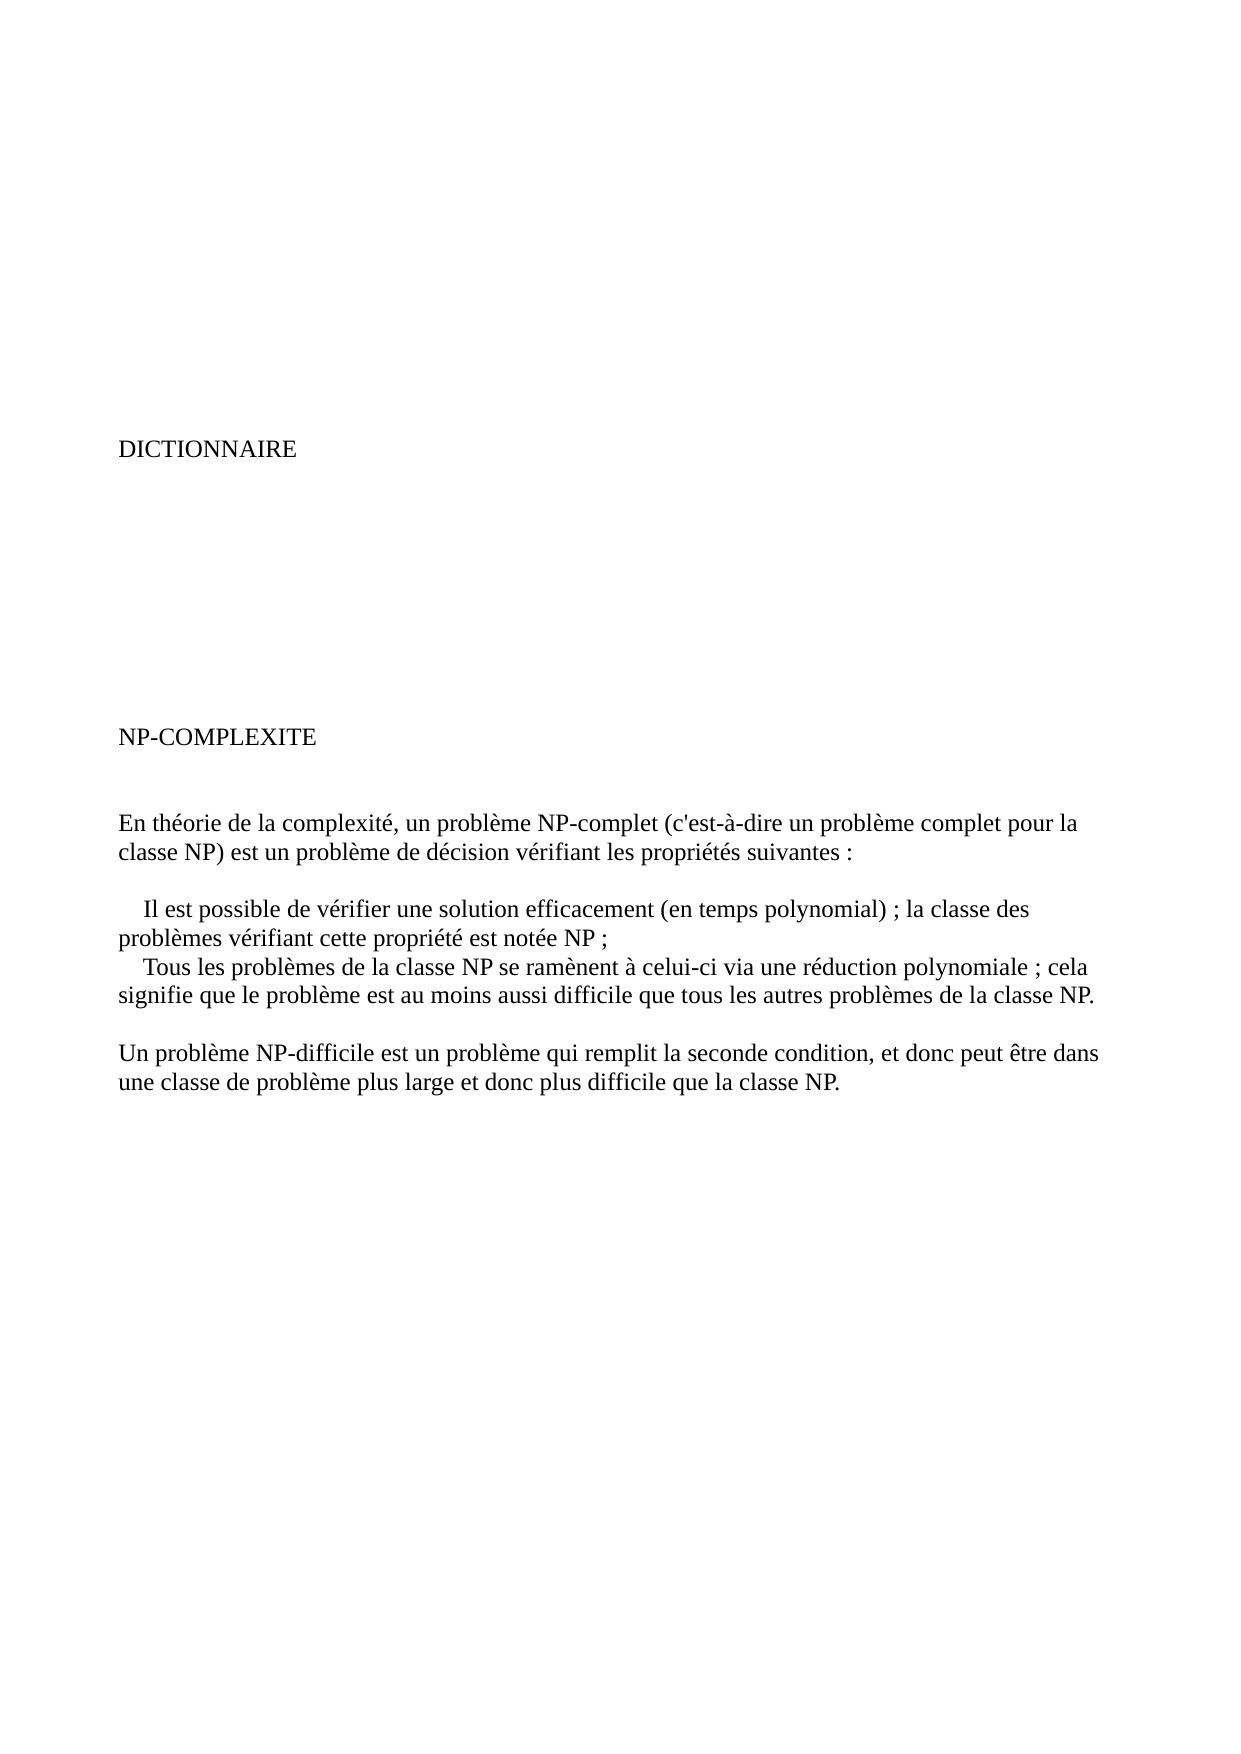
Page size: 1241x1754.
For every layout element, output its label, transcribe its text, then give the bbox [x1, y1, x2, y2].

text En théorie de la complexité, un problème NP-complet (c'est-à-dire un problème complet pour la classe NP) est un problème de décision vérifiant les propriétés suivantes : [118, 808, 1122, 866]
text NP-COMPLEXITE [118, 722, 1122, 751]
text Il est possible de vérifier une solution efficacement (en temps polynomial) ; la classe des problèmes vérifiant cette propriété est notée NP ; [118, 894, 1122, 952]
text Un problème NP-difficile est un problème qui remplit la seconde condition, et donc peut être dans une classe de problème plus large et donc plus difficile que la classe NP. [118, 1038, 1122, 1096]
text DICTIONNAIRE [118, 434, 1122, 463]
text Tous les problèmes de la classe NP se ramènent à celui-ci via une réduction polynomiale ; cela signifie que le problème est au moins aussi difficile que tous les autres problèmes de la classe NP. [118, 952, 1122, 1009]
